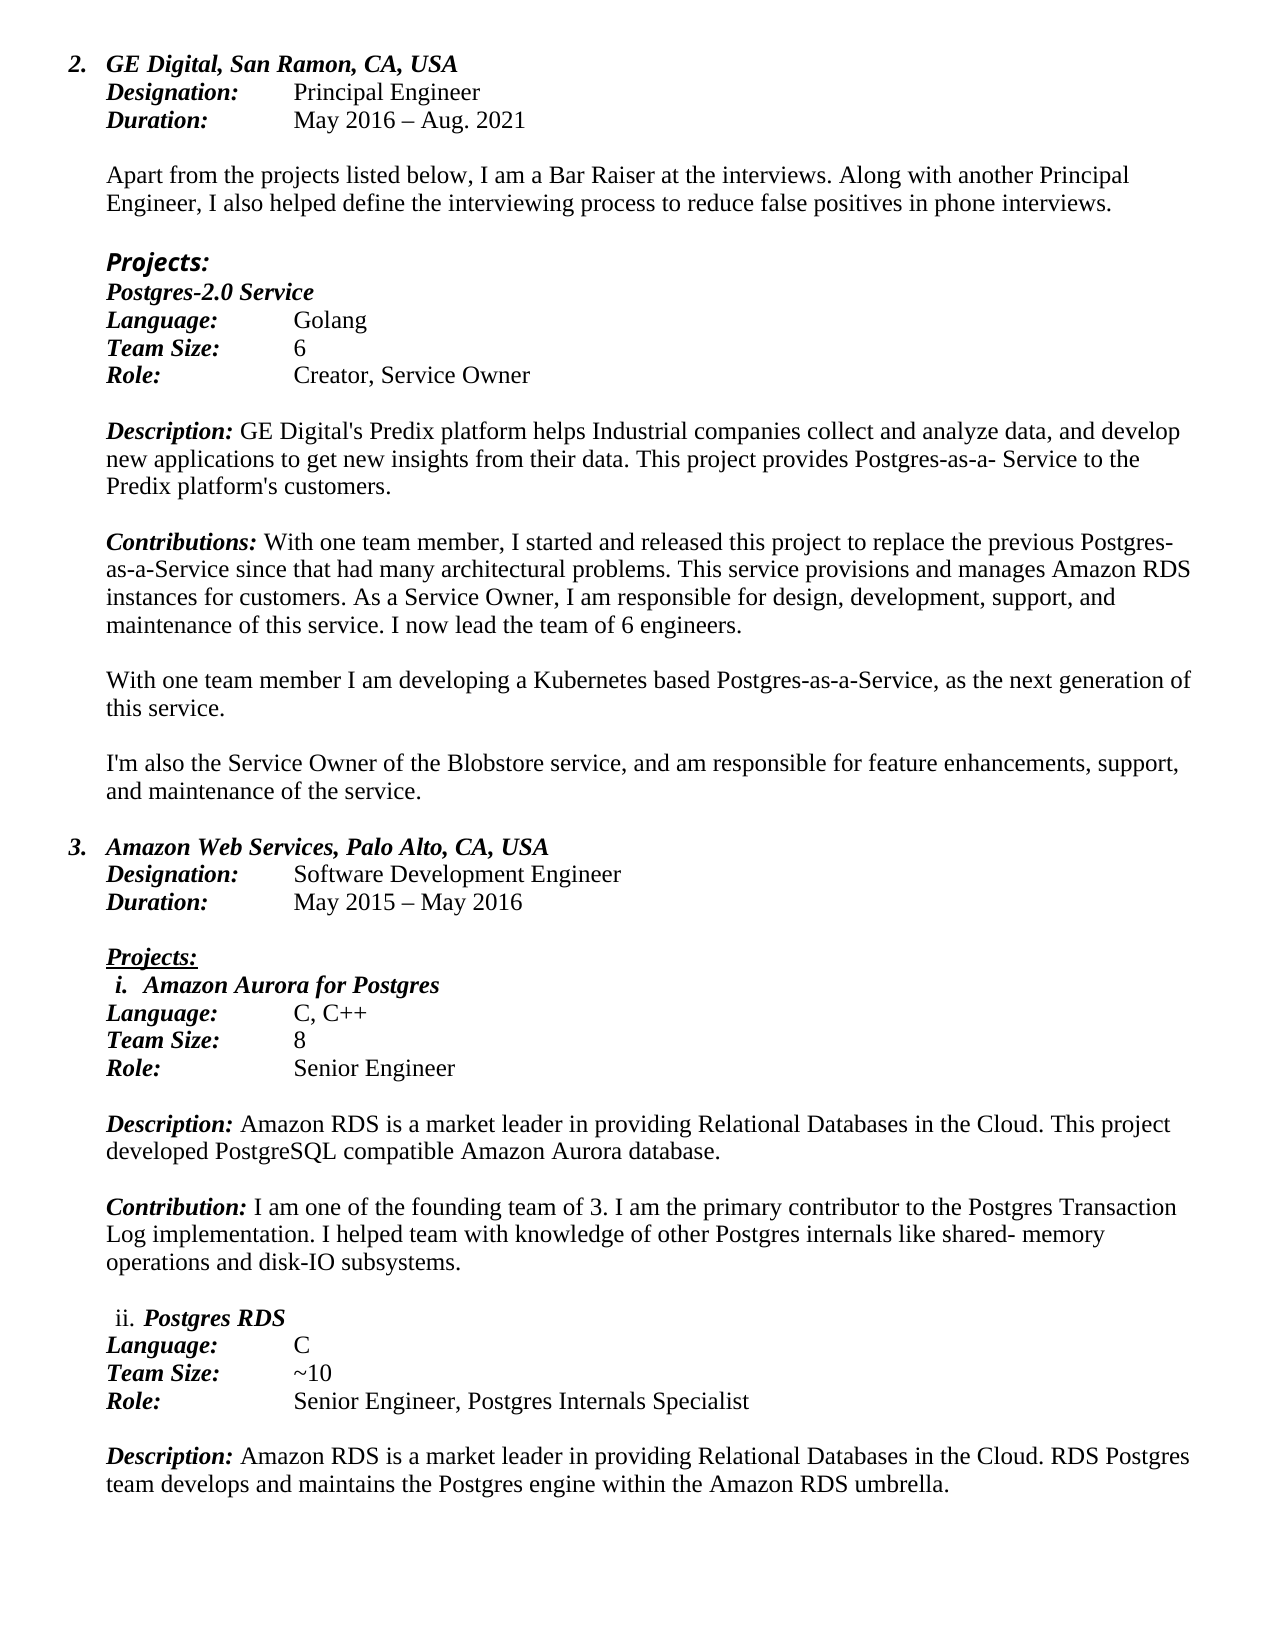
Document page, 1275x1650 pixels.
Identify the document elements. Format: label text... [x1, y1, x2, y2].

list Team Size: ~10 [106, 1359, 1193, 1387]
text Projects: [68, 943, 1193, 971]
text Role: Creator, Service Owner [106, 362, 1193, 389]
text Postgres-2.0 Service [106, 278, 1193, 306]
list Role: Senior Engineer [106, 1054, 1193, 1082]
text Description: GE Digital's Predix platform helps Industrial companies collect and analyze data, and develop new applications to get new insights from their data. This project provides Postgres-as-a- Service to the Predix platform's customers. [106, 417, 1193, 500]
text Team Size: 6 [106, 334, 1193, 362]
text Contributions: With one team member, I started and released this project to replace the previous Postgres-as-a-Service since that had many architectural problems. This service provisions and manages Amazon RDS instances for customers. As a Service Owner, I am responsible for design, development, support, and maintenance of this service. I now lead the team of 6 engineers. [106, 528, 1193, 639]
list Role: Senior Engineer, Postgres Internals Specialist [106, 1387, 1193, 1414]
text Description: Amazon RDS is a market leader in providing Relational Databases in the Cloud. This project developed PostgreSQL compatible Amazon Aurora database. [106, 1110, 1193, 1165]
list Duration: May 2015 – May 2016 [68, 888, 1193, 916]
list Language: C, C++ [106, 999, 1193, 1027]
list Team Size: 8 [106, 1027, 1193, 1054]
text Contribution: I am one of the founding team of 3. I am the primary contributor to the Postgres Transaction Log implementation. I helped team with knowledge of other Postgres internals like shared- memory operations and disk-IO subsystems. [106, 1193, 1193, 1276]
list Designation: Principal Engineer [68, 78, 1193, 106]
text Projects: [106, 244, 1193, 278]
list Duration: May 2016 – Aug. 2021 [68, 106, 1193, 133]
text I'm also the Service Owner of the Blobstore service, and am responsible for feature enhancements, support, and maintenance of the service. [106, 749, 1193, 805]
text With one team member I am developing a Kubernetes based Postgres-as-a-Service, as the next generation of this service. [106, 666, 1193, 722]
list Description: Amazon RDS is a market leader in providing Relational Databases in the Cloud. RDS Postgres team develops and maintains the Postgres engine within the Amazon RDS umbrella. [106, 1442, 1193, 1498]
text Apart from the projects listed below, I am a Bar Raiser at the interviews. Along with another Principal [68, 161, 1212, 189]
list Language: C [106, 1331, 1193, 1359]
text Language: Golang [106, 306, 1193, 334]
list Amazon Aurora for Postgres [106, 971, 1193, 999]
list Amazon Web Services, Palo Alto, CA, USA [68, 833, 1193, 860]
list GE Digital, San Ramon, CA, USA [68, 50, 1193, 78]
list Designation: Software Development Engineer [68, 860, 1193, 888]
text Engineer, I also helped define the interviewing process to reduce false positives in phone interviews. [106, 189, 1193, 217]
list Postgres RDS [106, 1304, 1193, 1331]
